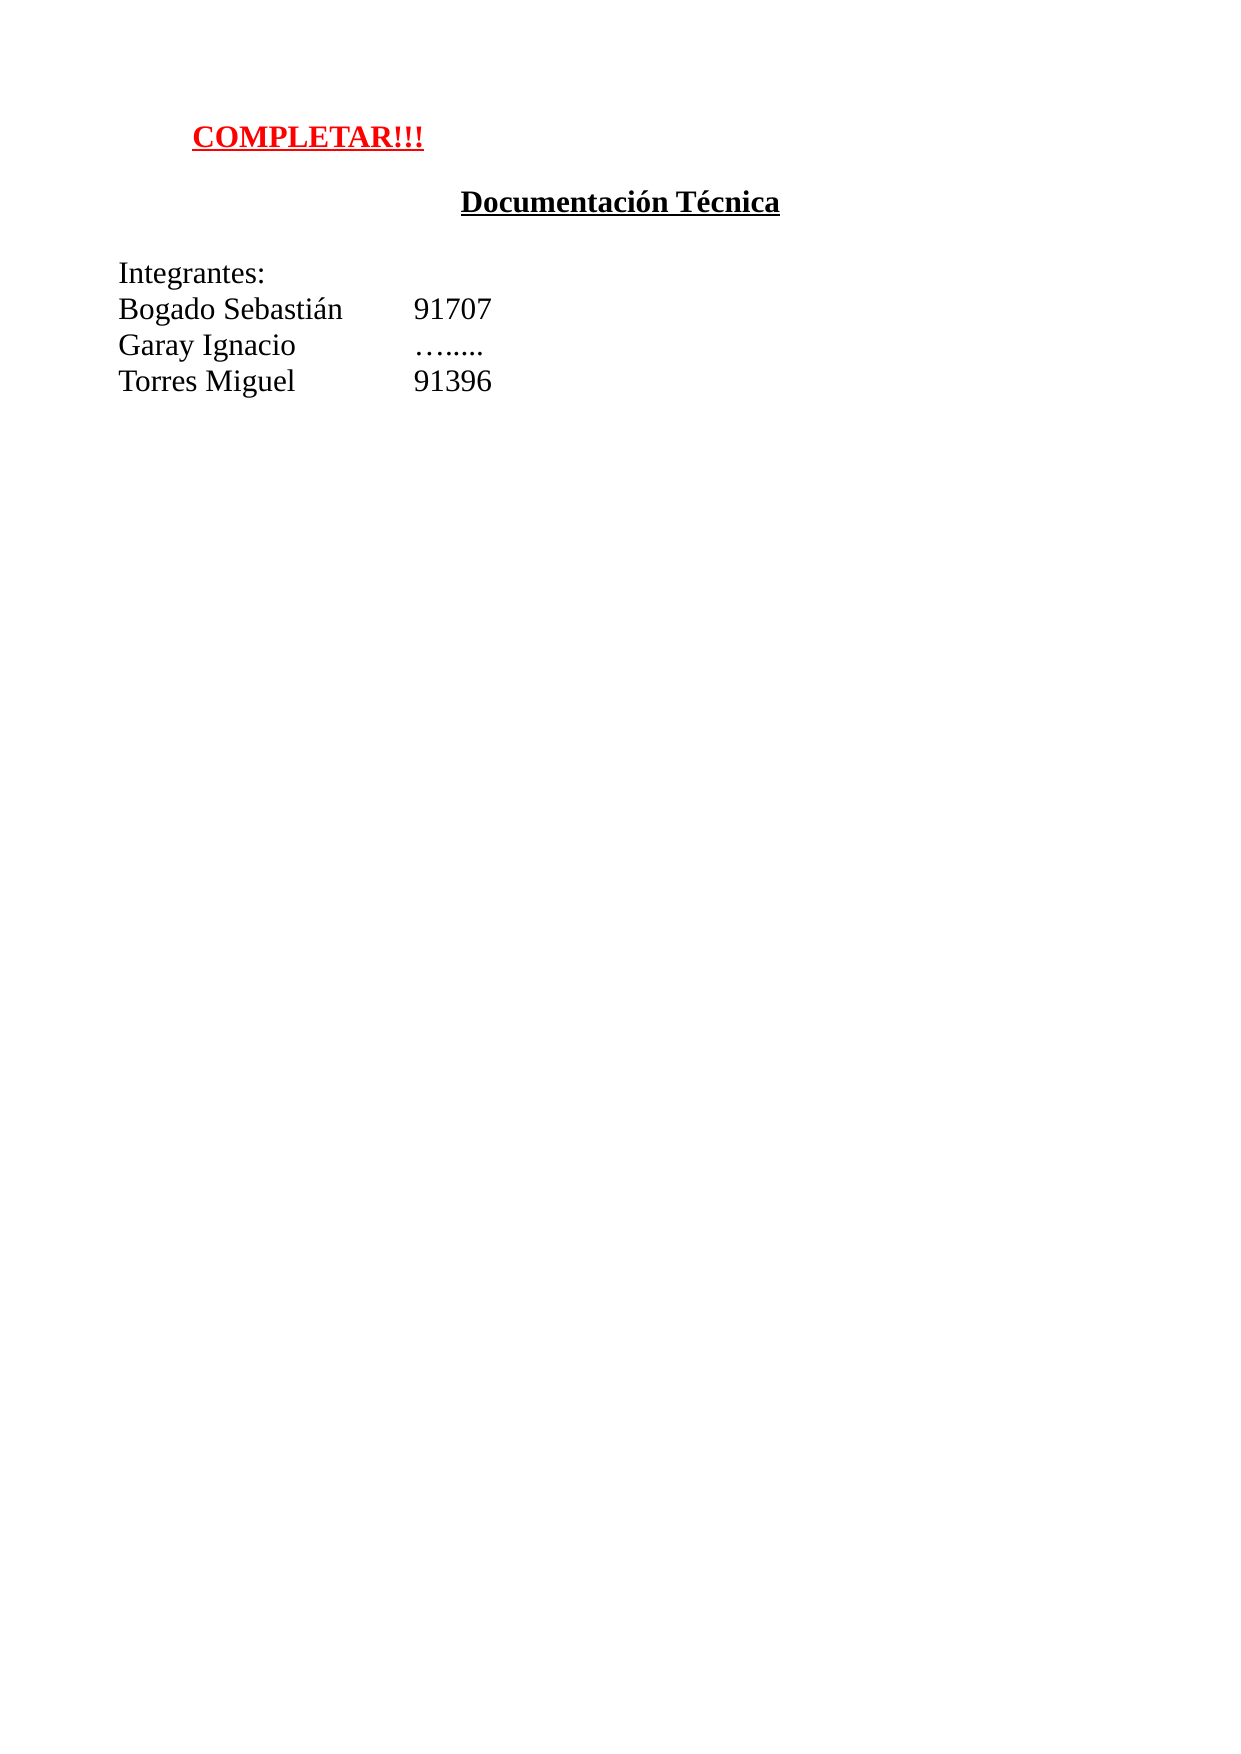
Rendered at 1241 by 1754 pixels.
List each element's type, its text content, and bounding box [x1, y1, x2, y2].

text Documentación Técnica [118, 183, 1122, 219]
text Garay Ignacio …..... [118, 327, 1122, 362]
text Bogado Sebastián 91707 [118, 291, 1122, 327]
text Torres Miguel 91396 [118, 362, 1122, 398]
text Integrantes: [118, 255, 1122, 291]
text COMPLETAR!!! [118, 118, 1122, 154]
